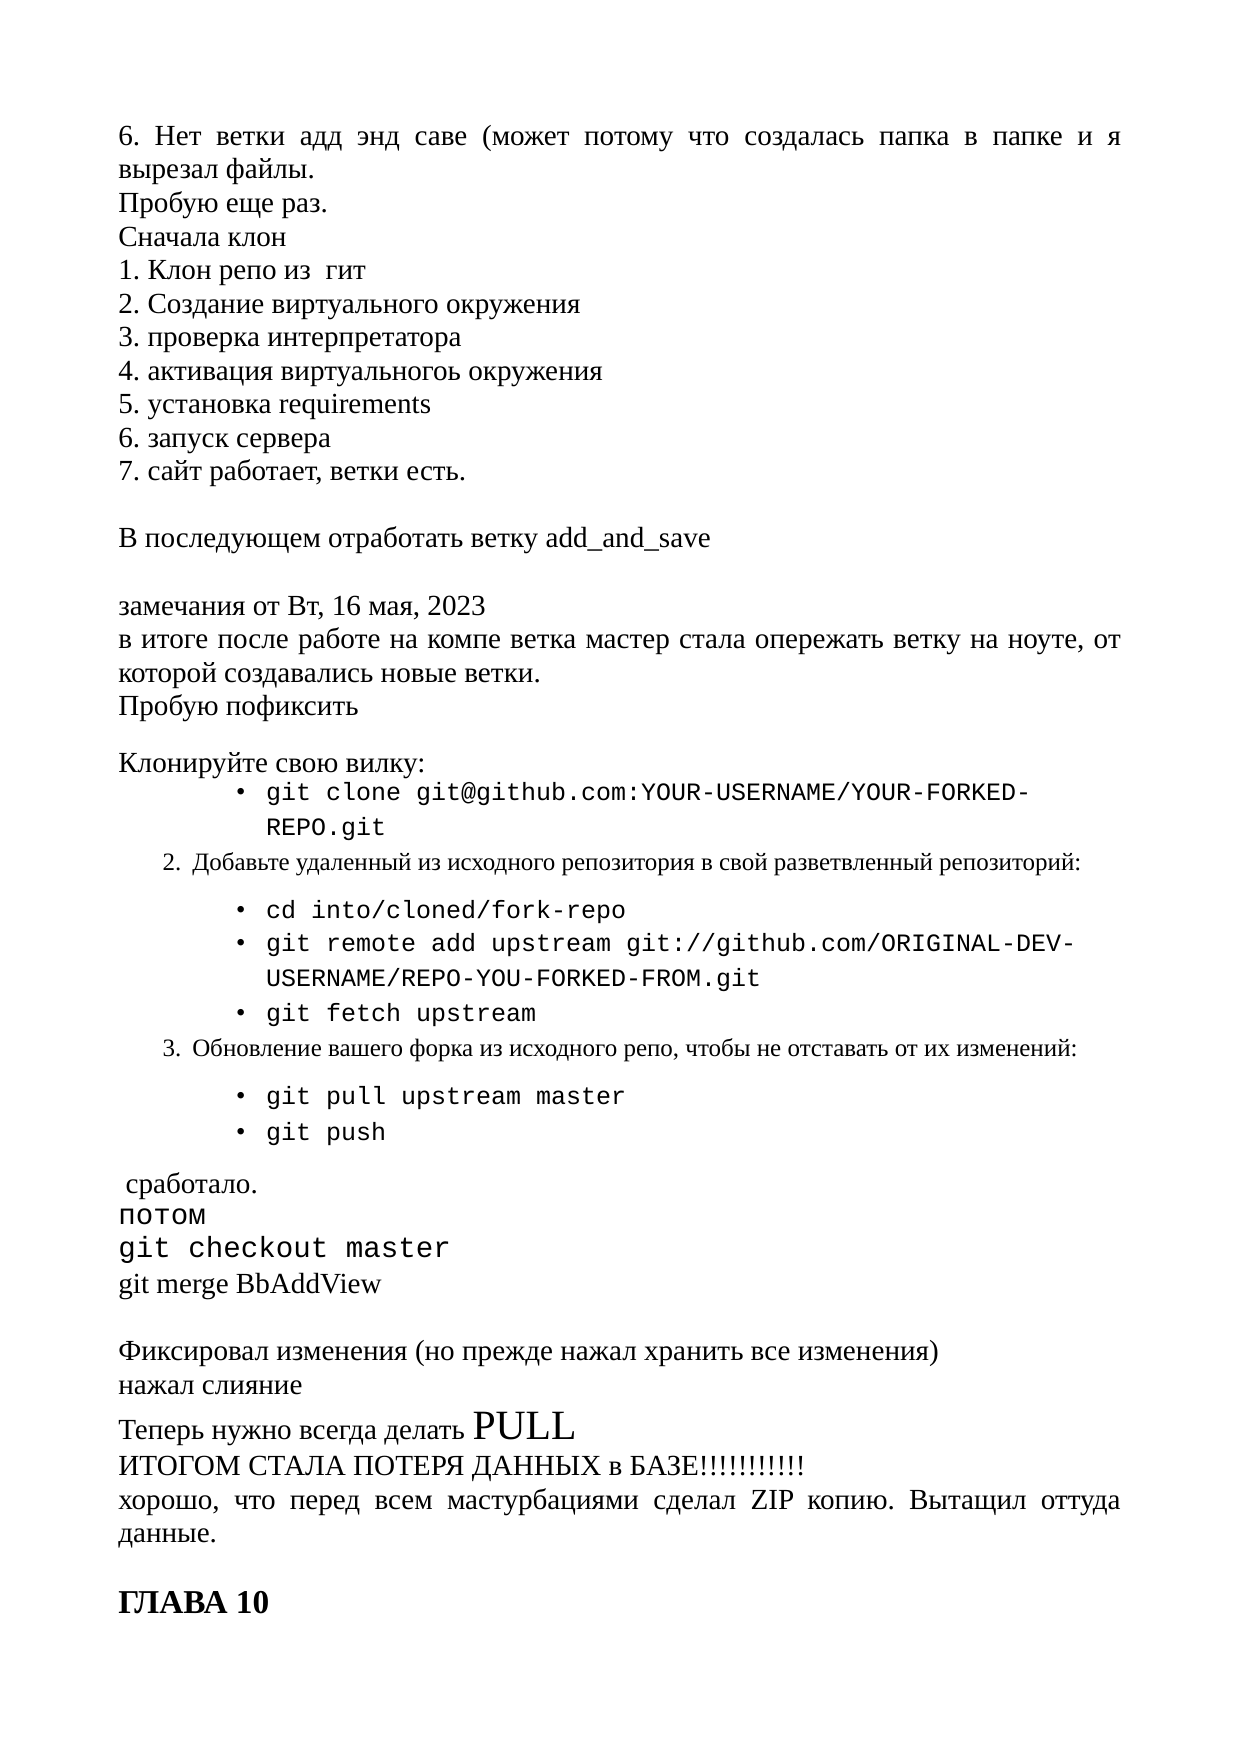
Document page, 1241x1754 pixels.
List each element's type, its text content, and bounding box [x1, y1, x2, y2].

list git fetch upstream [236, 998, 1122, 1029]
text потом [118, 1200, 1122, 1233]
text нажал слияние [118, 1367, 1122, 1400]
text В последующем отработать ветку add_and_save [118, 521, 1122, 554]
list git clone git@github.com:YOUR-USERNAME/YOUR-FORKED-REPO.git [236, 779, 1122, 842]
text git merge BbAddView [118, 1266, 1122, 1300]
text Теперь нужно всегда делать PULL [118, 1400, 1122, 1448]
text Клонируйте свою вилку: [118, 746, 1122, 779]
text 3. проверка интерпретатора [118, 319, 1122, 353]
text Пробую еще раз. [118, 185, 1122, 219]
text сработало. [118, 1167, 1122, 1200]
text git checkout master [118, 1233, 1122, 1266]
list Добавьте удаленный из исходного репозитория в свой разветвленный репозиторий: [162, 847, 1122, 876]
text Фиксировал изменения (но прежде нажал хранить все изменения) [118, 1333, 1122, 1367]
text замечания от Вт, 16 мая, 2023 [118, 588, 1122, 621]
list cd into/cloned/fork-repo [236, 895, 1122, 926]
text 6. запуск сервера [118, 420, 1122, 453]
text 7. сайт работает, ветки есть. [118, 453, 1122, 487]
list git pull upstream master [236, 1081, 1122, 1112]
text 6. Нет ветки адд энд саве (может потому что создалась папка в папке и я вырезал файлы. [118, 118, 1122, 185]
list Обновление вашего форка из исходного репо, чтобы не отставать от их изменений: [162, 1033, 1122, 1062]
text 5. установка requirements [118, 386, 1122, 420]
text хорошо, что перед всем мастурбациями сделал ZIP копию. Вытащил оттуда данные. [118, 1482, 1122, 1549]
list git push [236, 1117, 1122, 1147]
list git remote add upstream git://github.com/ORIGINAL-DEV-USERNAME/REPO-YOU-FORKED-FROM.git [236, 930, 1122, 993]
text Сначала клон [118, 219, 1122, 252]
text 4. активация виртуальногоь окружения [118, 353, 1122, 386]
text 2. Создание виртуального окружения [118, 286, 1122, 319]
text ИТОГОМ СТАЛА ПОТЕРЯ ДАННЫХ в БАЗЕ!!!!!!!!!!! [118, 1448, 1122, 1482]
text ГЛАВА 10 [118, 1582, 1122, 1621]
text в итоге после работе на компе ветка мастер стала опережать ветку на ноуте, от которой создавались новые ветки. [118, 621, 1122, 688]
text Пробую пофиксить [118, 688, 1122, 722]
text 1. Клон репо из гит [118, 252, 1122, 286]
